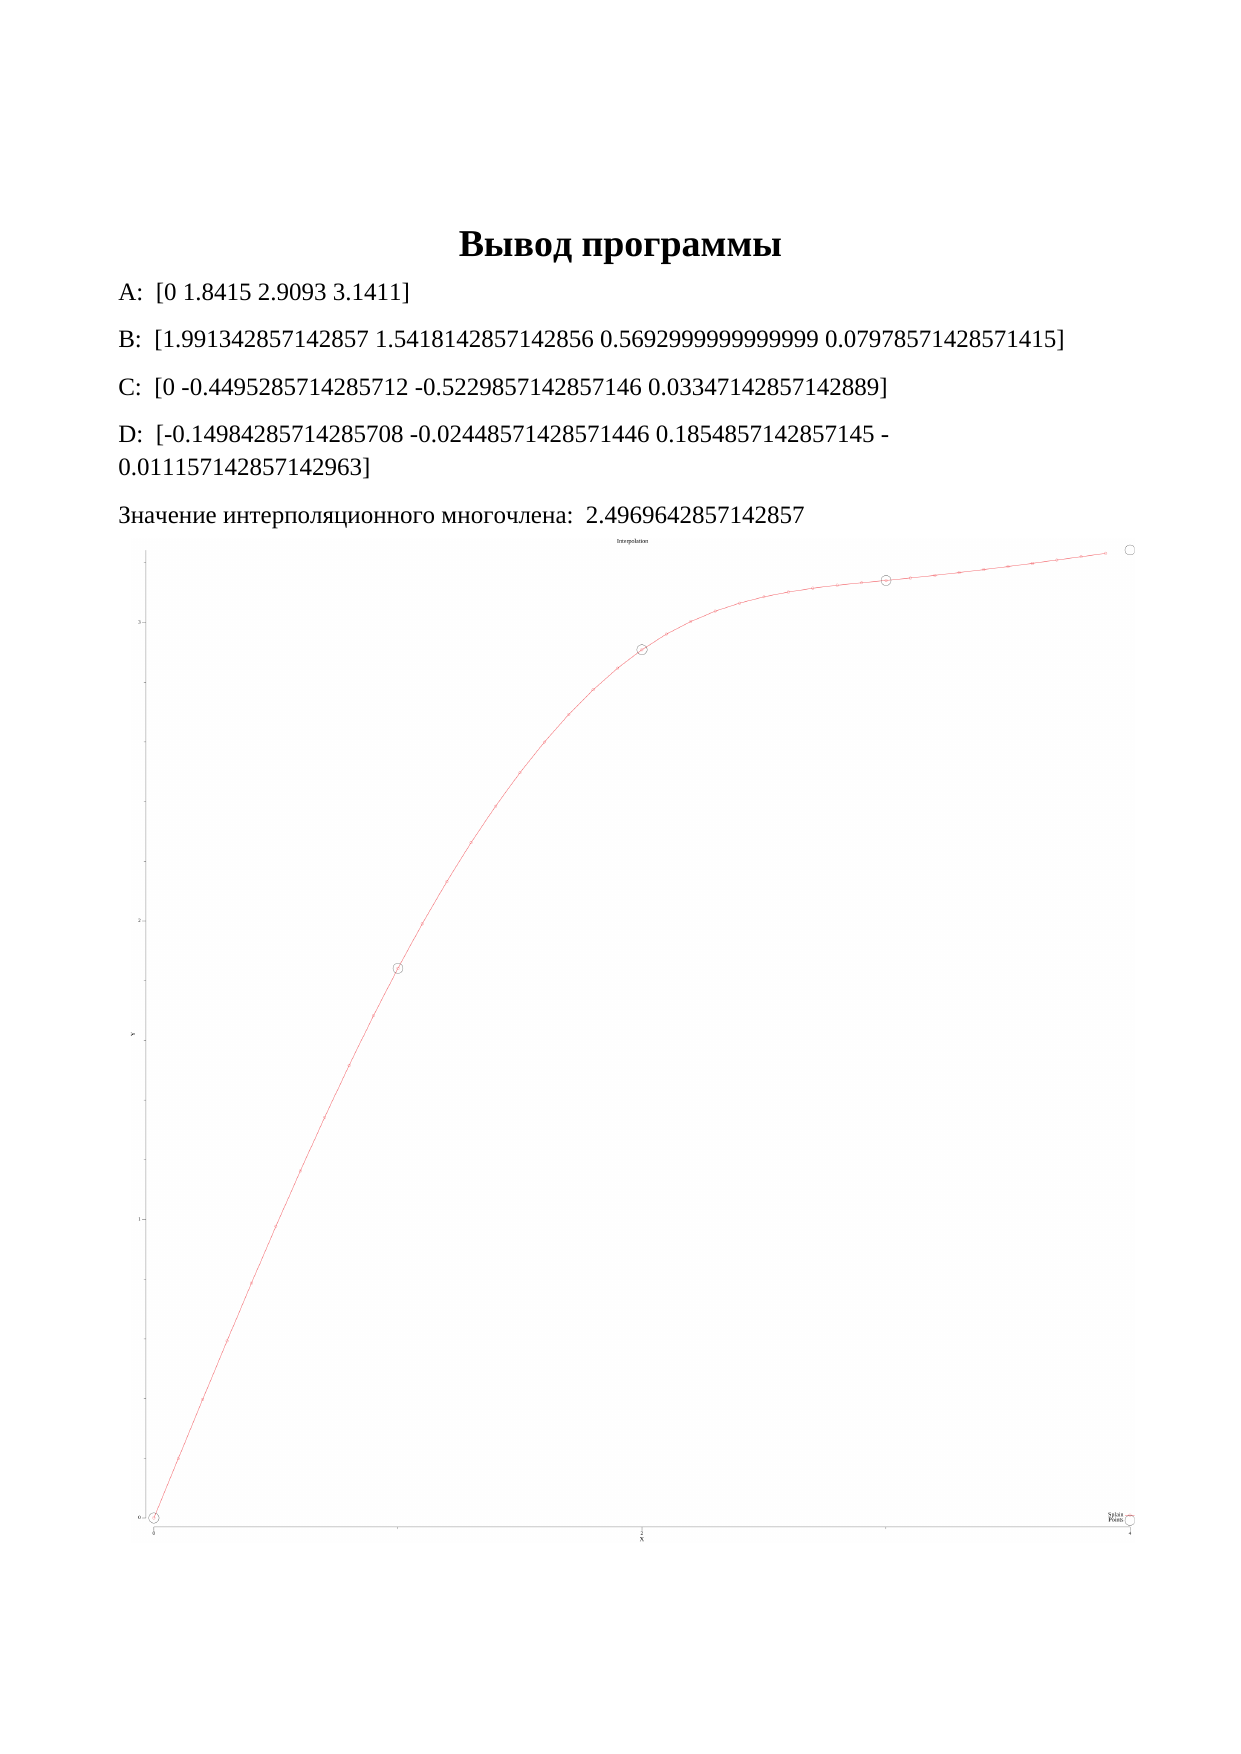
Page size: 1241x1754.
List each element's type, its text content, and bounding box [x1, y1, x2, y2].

subtitle Вывод программы [118, 221, 1122, 264]
text A: [0 1.8415 2.9093 3.1411] [118, 277, 1122, 305]
text D: [-0.14984285714285708 -0.02448571428571446 0.1854857142857145 -0.011157142857142963] [118, 419, 1122, 481]
text C: [0 -0.4495285714285712 -0.5229857142857146 0.03347142857142889] [118, 372, 1122, 401]
text Значение интерполяционного многочлена: 2.4969642857142857 [118, 500, 1122, 529]
picture [130, 538, 1135, 1543]
text B: [1.991342857142857 1.5418142857142856 0.5692999999999999 0.07978571428571415] [118, 324, 1122, 353]
